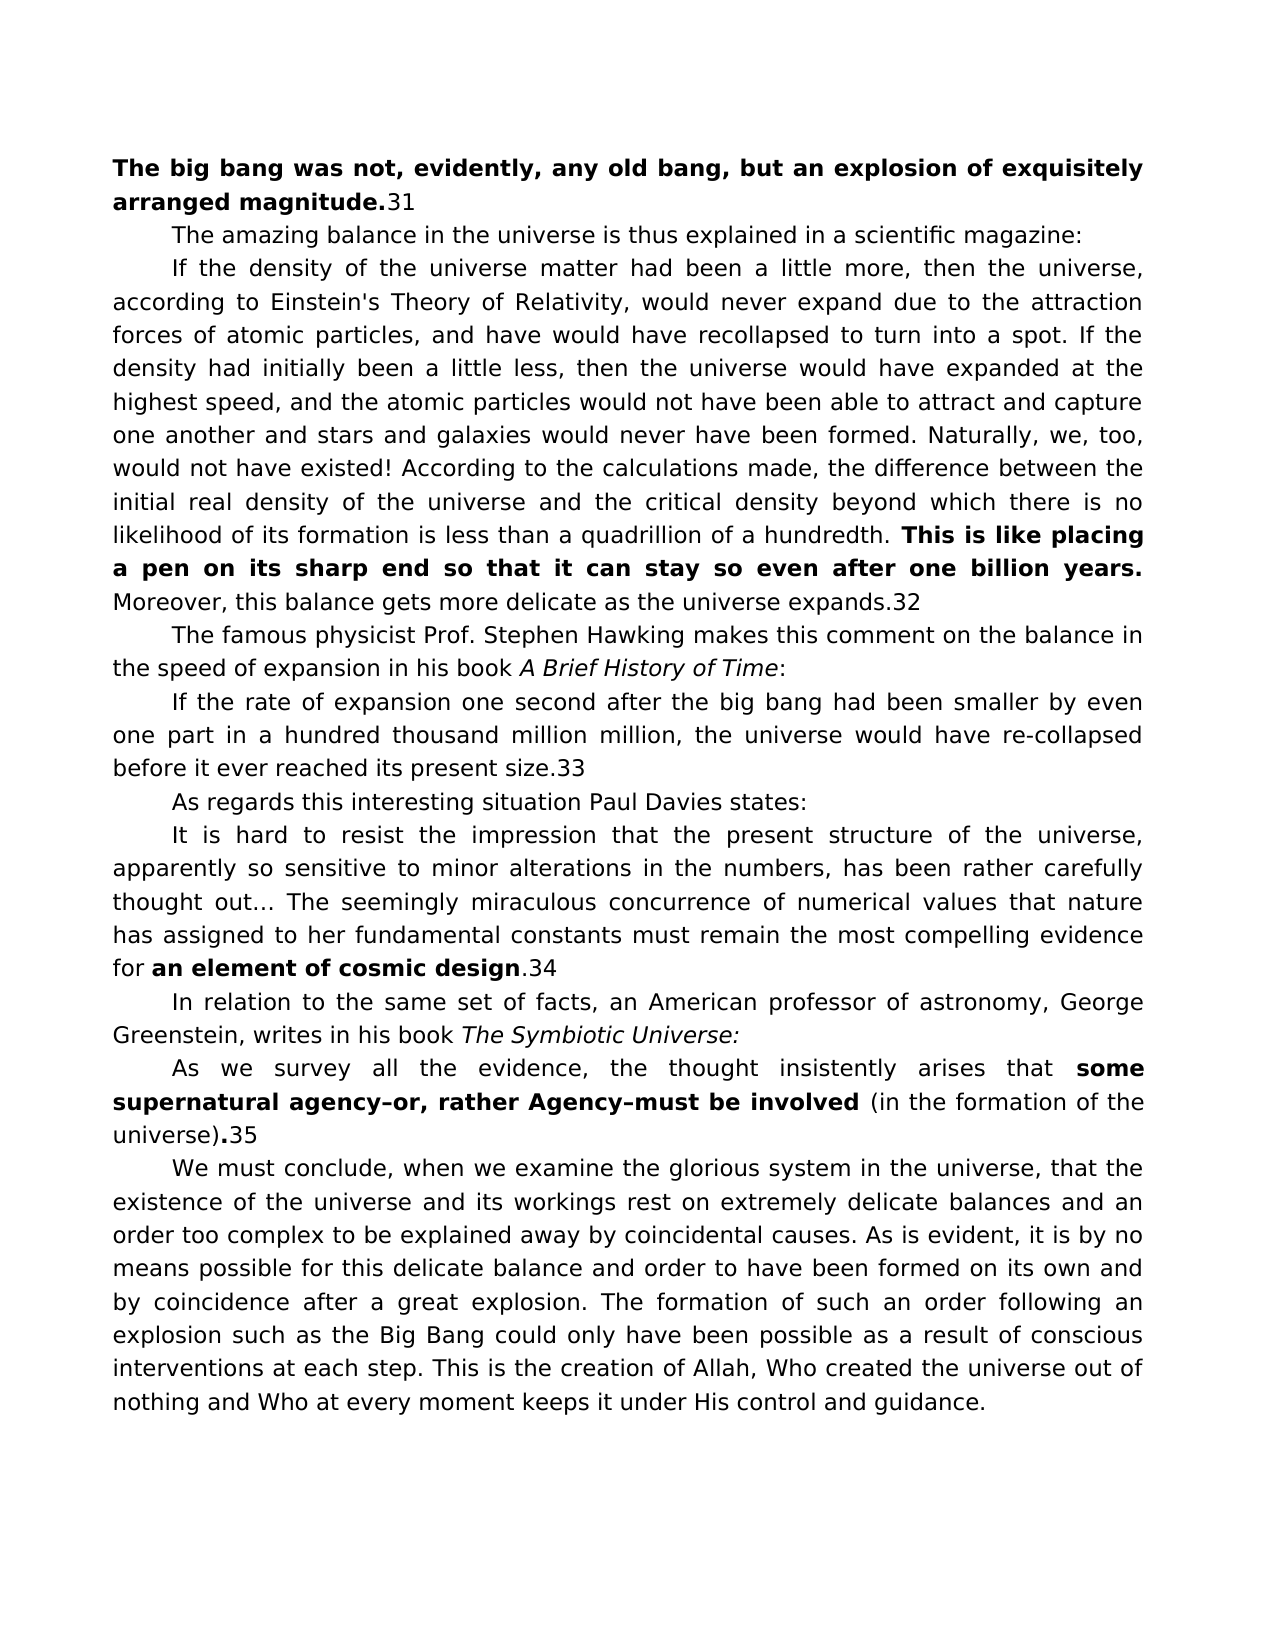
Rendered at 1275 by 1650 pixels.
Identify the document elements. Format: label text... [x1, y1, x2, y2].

text As we survey all the evidence, the thought insistently arises that some supernatural agency–or, rather Agency–must be involved (in the formation of the universe).35 [112, 1050, 1145, 1150]
text The famous physicist Prof. Stephen Hawking makes this comment on the balance in the speed of expansion in his book A Brief History of Time: [112, 617, 1145, 683]
text We must conclude, when we examine the glorious system in the universe, that the existence of the universe and its workings rest on extremely delicate balances and an order too complex to be explained away by coincidental causes. As is evident, it is by no means possible for this delicate balance and order to have been formed on its own and by coincidence after a great explosion. The formation of such an order following an explosion such as the Big Bang could only have been possible as a result of conscious interventions at each step. This is the creation of Allah, Who created the universe out of nothing and Who at every moment keeps it under His control and guidance. [112, 1150, 1145, 1417]
text The big bang was not, evidently, any old bang, but an explosion of exquisitely arranged magnitude.31 [112, 150, 1145, 217]
text The amazing balance in the universe is thus explained in a scientific magazine: [112, 217, 1145, 250]
text In relation to the same set of facts, an American professor of astronomy, George Greenstein, writes in his book The Symbiotic Universe: [112, 983, 1145, 1050]
text If the rate of expansion one second after the big bang had been smaller by even one part in a hundred thousand million million, the universe would have re-collapsed before it ever reached its present size.33 [112, 683, 1145, 783]
text If the density of the universe matter had been a little more, then the universe, according to Einstein's Theory of Relativity, would never expand due to the attraction forces of atomic particles, and have would have recollapsed to turn into a spot. If the density had initially been a little less, then the universe would have expanded at the highest speed, and the atomic particles would not have been able to attract and capture one another and stars and galaxies would never have been formed. Naturally, we, too, would not have existed! According to the calculations made, the difference between the initial real density of the universe and the critical density beyond which there is no likelihood of its formation is less than a quadrillion of a hundredth. This is like placing a pen on its sharp end so that it can stay so even after one billion years. Moreover, this balance gets more delicate as the universe expands.32 [112, 250, 1145, 617]
text It is hard to resist the impression that the present structure of the universe, apparently so sensitive to minor alterations in the numbers, has been rather carefully thought out… The seemingly miraculous concurrence of numerical values that nature has assigned to her fundamental constants must remain the most compelling evidence for an element of cosmic design.34 [112, 817, 1145, 983]
text As regards this interesting situation Paul Davies states: [112, 783, 1145, 817]
